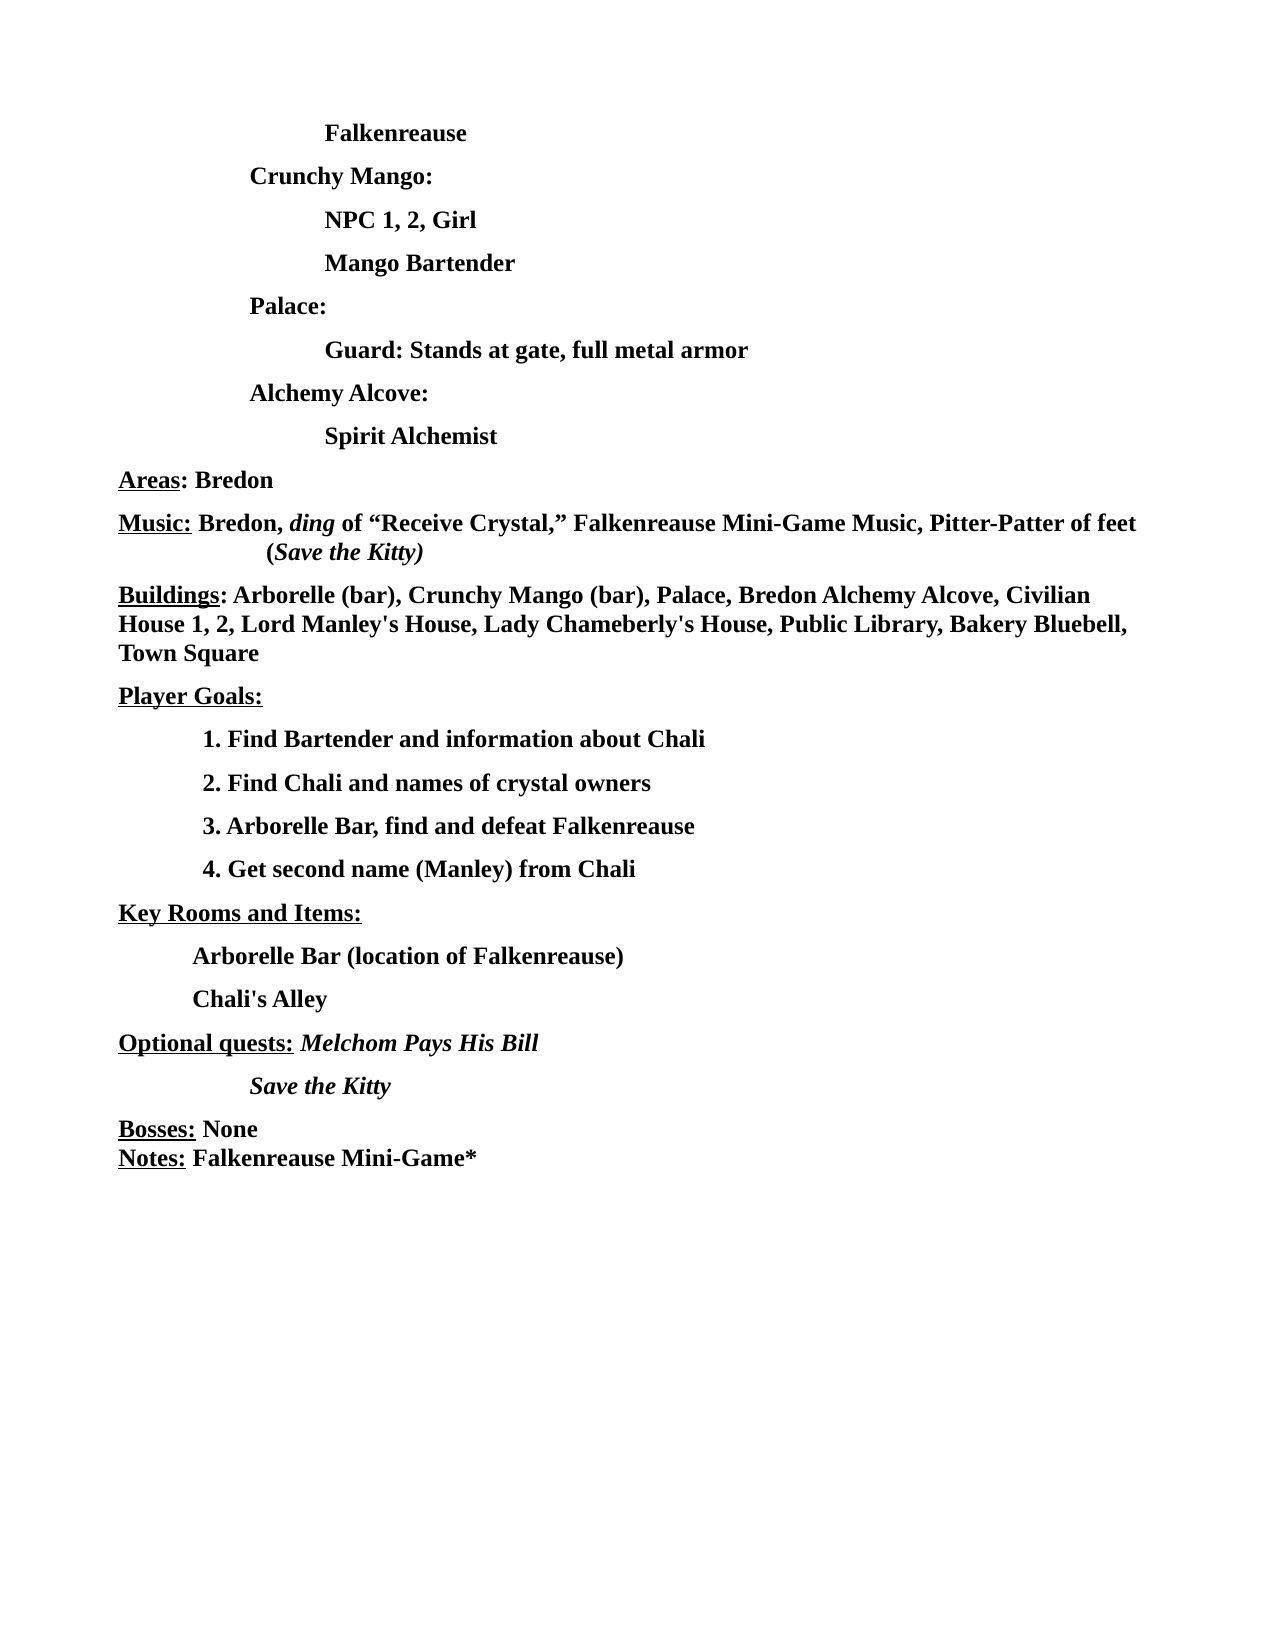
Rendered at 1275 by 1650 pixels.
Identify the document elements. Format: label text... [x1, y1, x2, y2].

text 1. Find Bartender and information about Chali [202, 724, 1157, 753]
text Bosses: None [118, 1114, 1157, 1143]
text Mango Bartender [249, 248, 1157, 277]
text Arborelle Bar (location of Falkenreause) [118, 941, 1157, 970]
text Areas: Bredon [118, 465, 1157, 493]
text Buildings: Arborelle (bar), Crunchy Mango (bar), Palace, Bredon Alchemy Alcove, Civilian House 1, 2, Lord Manley's House, Lady Chameberly's House, Public Library, Bakery Bluebell, Town Square [118, 580, 1157, 666]
text NPC 1, 2, Girl [249, 205, 1157, 233]
text Music: Bredon, ding of “Receive Crystal,” Falkenreause Mini-Game Music, Pitter-Patter of feet (Save the Kitty) [118, 508, 1157, 566]
text Crunchy Mango: [249, 161, 1157, 190]
text Alchemy Alcove: [249, 378, 1157, 407]
text Palace: [249, 291, 1157, 320]
text Chali's Alley [118, 984, 1157, 1013]
text 2. Find Chali and names of crystal owners [202, 768, 1157, 796]
text 3. Arborelle Bar, find and defeat Falkenreause [202, 811, 1157, 840]
text Player Goals: [118, 681, 1157, 710]
text Falkenreause [249, 118, 1157, 147]
text Spirit Alchemist [249, 421, 1157, 450]
text Key Rooms and Items: [118, 898, 1157, 926]
text Notes: Falkenreause Mini-Game* [118, 1143, 1157, 1172]
text Save the Kitty [249, 1071, 1157, 1100]
text Optional quests: Melchom Pays His Bill [118, 1028, 1157, 1056]
text Guard: Stands at gate, full metal armor [249, 335, 1157, 363]
text 4. Get second name (Manley) from Chali [202, 854, 1157, 883]
